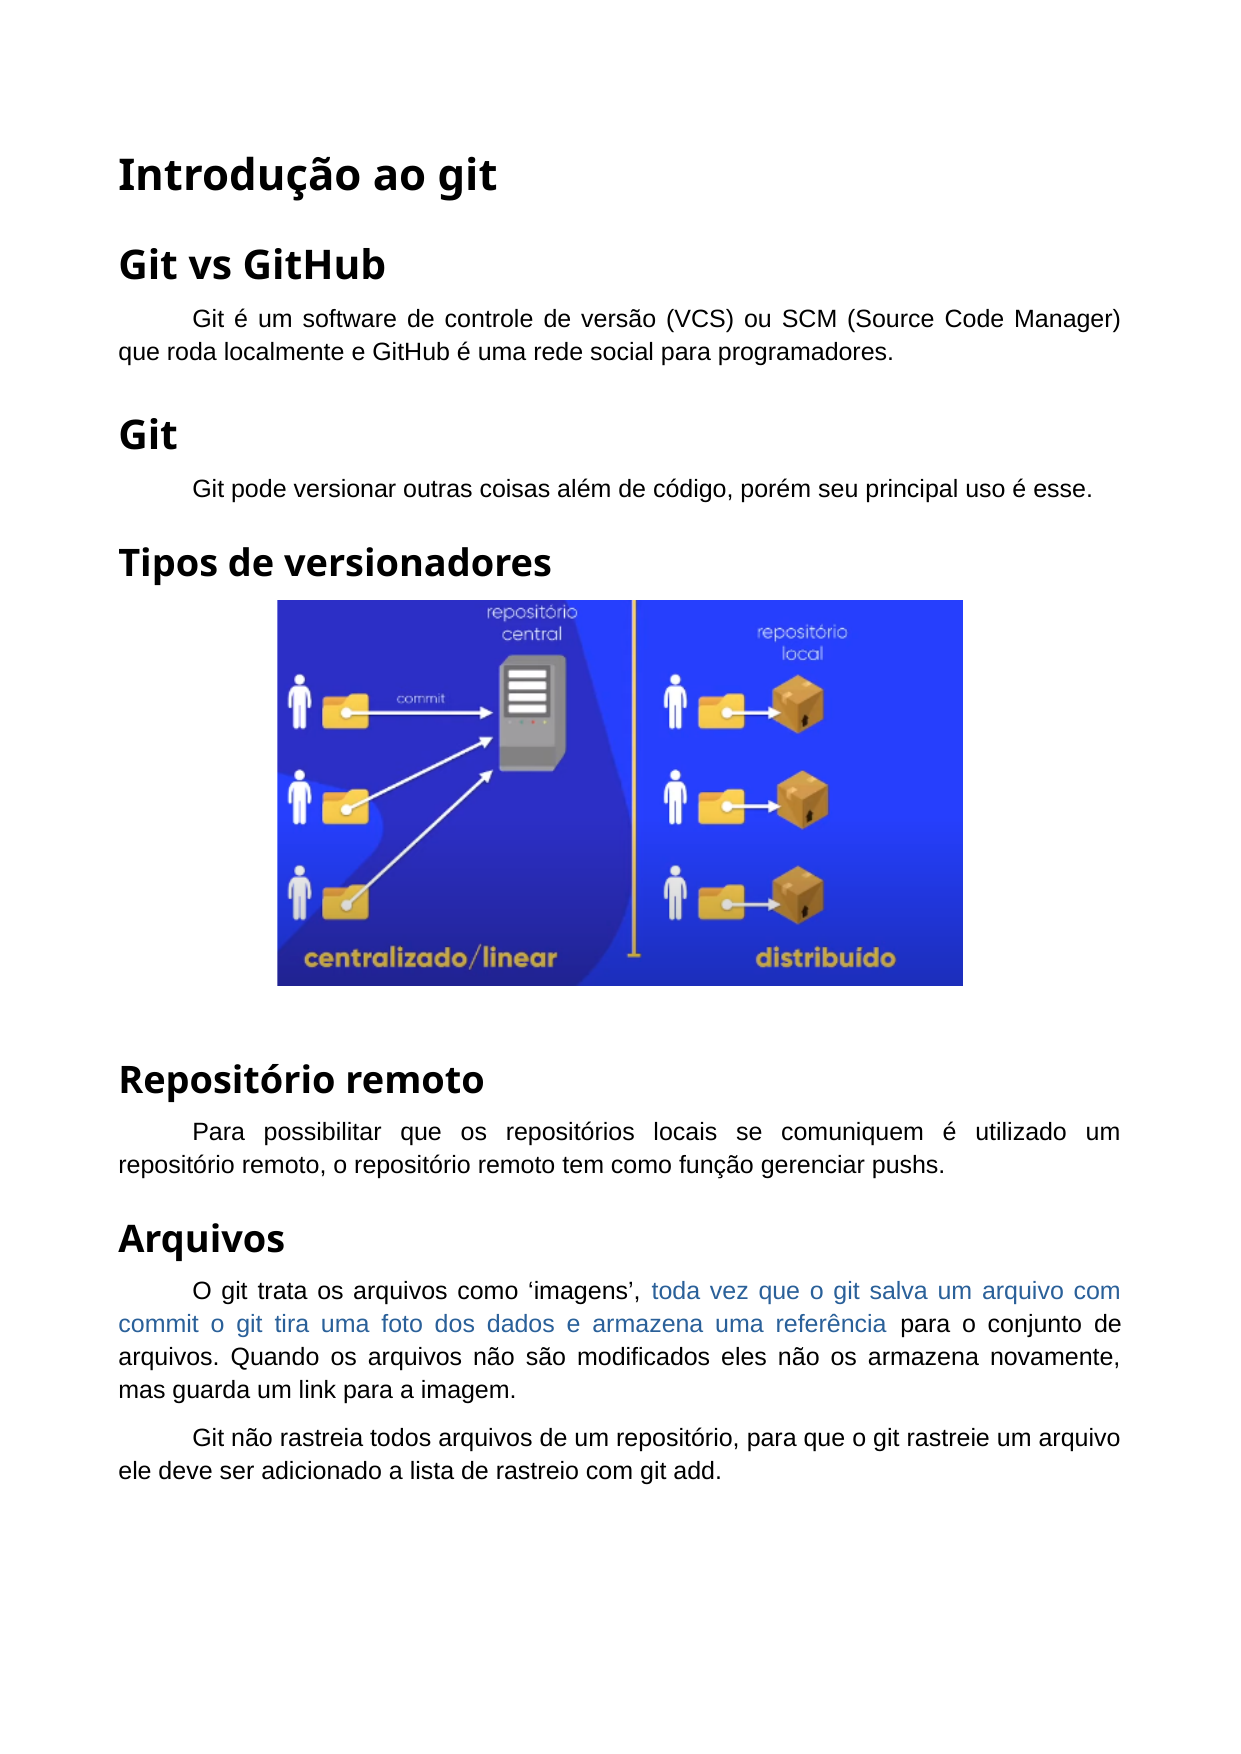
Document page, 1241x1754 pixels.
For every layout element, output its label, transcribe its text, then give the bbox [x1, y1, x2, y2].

text Para possibilitar que os repositórios locais se comuniquem é utilizado um repositório remoto, o repositório remoto tem como função gerenciar pushs. [118, 1117, 1122, 1178]
text Git pode versionar outras coisas além de código, porém seu principal uso é esse. [118, 474, 1122, 502]
subtitle Git vs GitHub [118, 236, 1122, 292]
subtitle Introdução ao git [118, 143, 1122, 203]
subtitle Repositório remoto [118, 1053, 1122, 1104]
text Git não rastreia todos arquivos de um repositório, para que o git rastreie um arquivo ele deve ser adicionado a lista de rastreio com git add. [118, 1423, 1122, 1484]
subtitle Tipos de versionadores [118, 536, 1122, 588]
text Git é um software de controle de versão (VCS) ou SCM (Source Code Manager) que roda localmente e GitHub é uma rede social para programadores. [118, 304, 1122, 366]
subtitle Git [118, 406, 1122, 461]
subtitle Arquivos [118, 1212, 1122, 1264]
text O git trata os arquivos como ‘imagens’, toda vez que o git salva um arquivo com commit o git tira uma foto dos dados e armazena uma referência para o conjunto de arquivos. Quando os arquivos não são modificados eles não os armazena novamente, mas guarda um link para a imagem. [118, 1276, 1122, 1404]
picture [277, 600, 963, 986]
